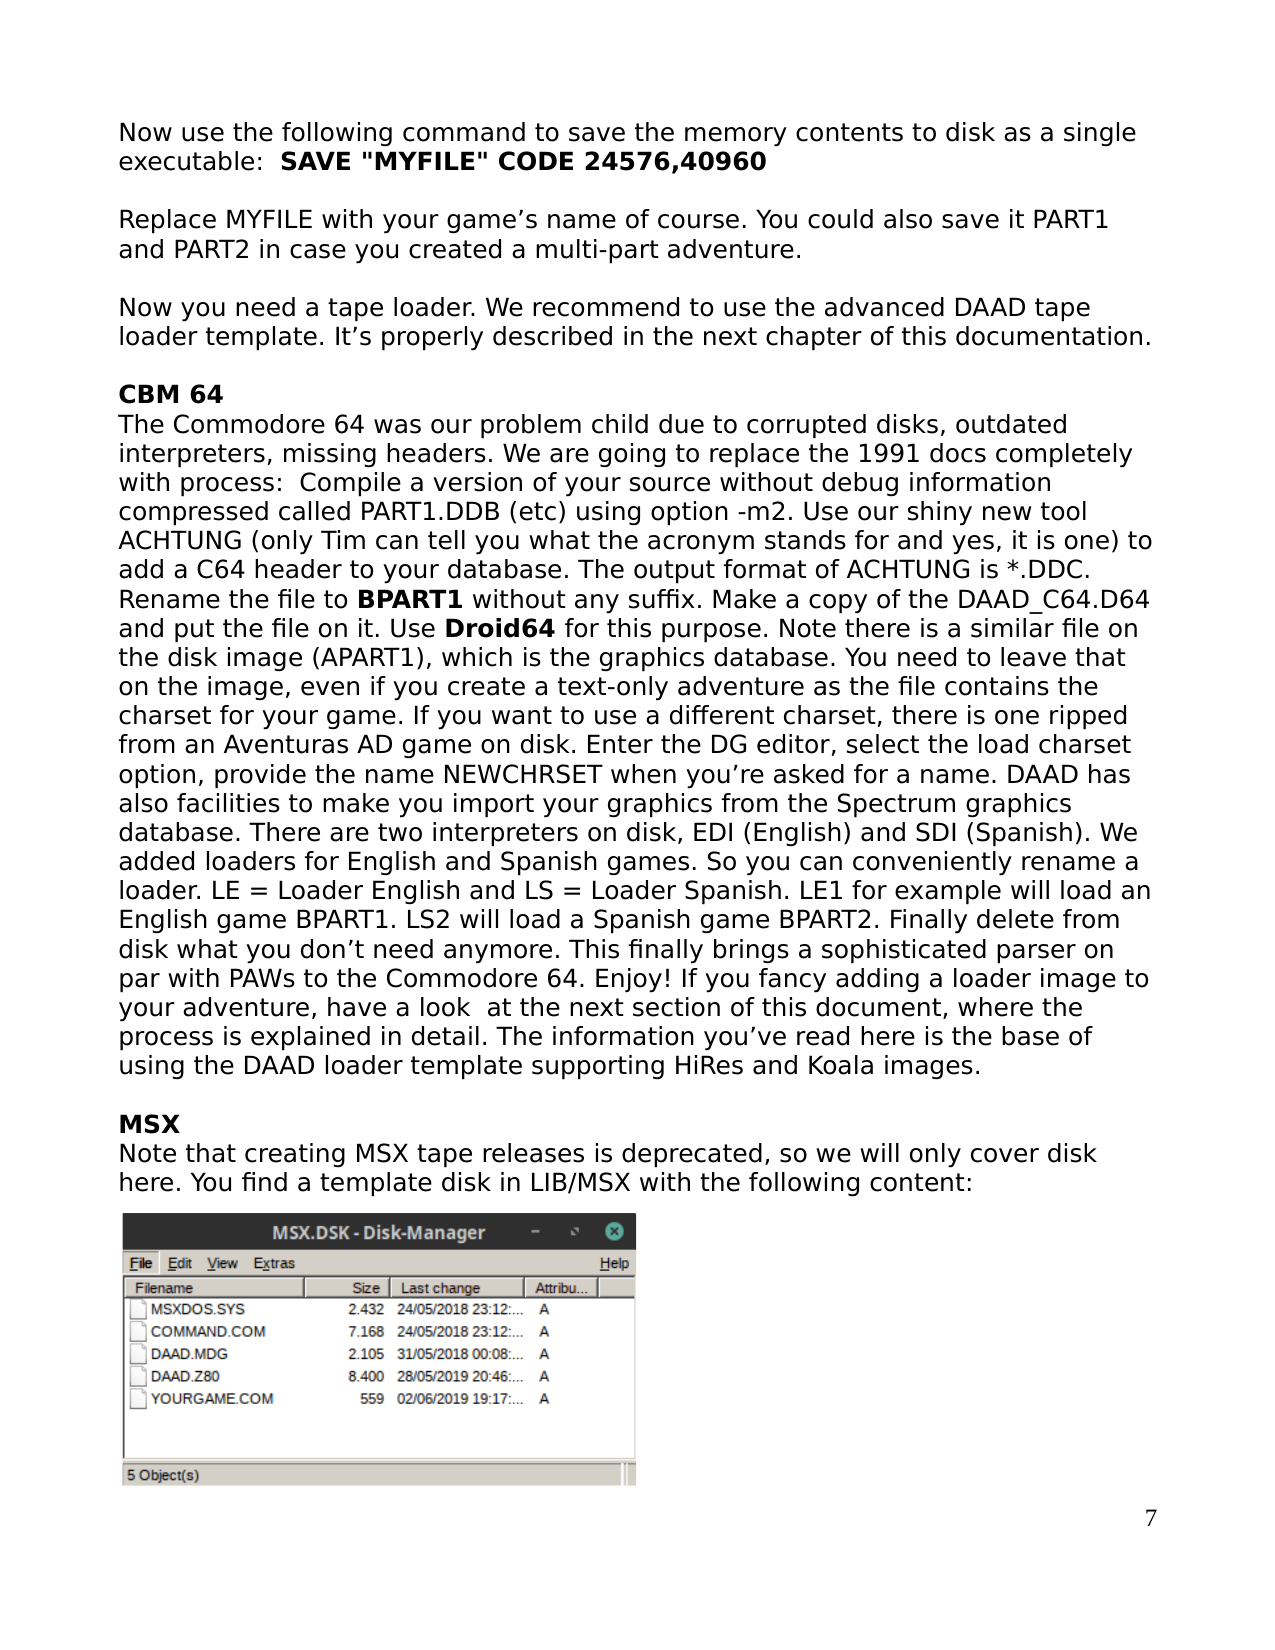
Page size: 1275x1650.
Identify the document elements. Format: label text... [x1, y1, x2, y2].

text CBM 64 [118, 381, 1157, 410]
text Now you need a tape loader. We recommend to use the advanced DAAD tape loader template. It’s properly described in the next chapter of this documentation. [118, 293, 1157, 351]
text MSX [118, 1110, 1157, 1139]
picture [122, 1213, 637, 1487]
text Now use the following command to save the memory contents to disk as a single executable: SAVE "MYFILE" CODE 24576,40960 [118, 118, 1157, 176]
text Note that creating MSX tape releases is deprecated, so we will only cover disk here. You find a template disk in LIB/MSX with the following content: [118, 1139, 1157, 1197]
text The Commodore 64 was our problem child due to corrupted disks, outdated interpreters, missing headers. We are going to replace the 1991 docs completely with process: Compile a version of your source without debug information compressed called PART1.DDB (etc) using option -m2. Use our shiny new tool ACHTUNG (only Tim can tell you what the acronym stands for and yes, it is one) to add a C64 header to your database. The output format of ACHTUNG is *.DDC. Rename the file to BPART1 without any suffix. Make a copy of the DAAD_C64.D64 and put the file on it. Use Droid64 for this purpose. Note there is a similar file on the disk image (APART1), which is the graphics database. You need to leave that on the image, even if you create a text-only adventure as the file contains the charset for your game. If you want to use a different charset, there is one ripped from an Aventuras AD game on disk. Enter the DG editor, select the load charset option, provide the name NEWCHRSET when you’re asked for a name. DAAD has also facilities to make you import your graphics from the Spectrum graphics database. There are two interpreters on disk, EDI (English) and SDI (Spanish). We added loaders for English and Spanish games. So you can conveniently rename a loader. LE = Loader English and LS = Loader Spanish. LE1 for example will load an English game BPART1. LS2 will load a Spanish game BPART2. Finally delete from disk what you don’t need anymore. This finally brings a sophisticated parser on par with PAWs to the Commodore 64. Enjoy! If you fancy adding a loader image to your adventure, have a look at the next section of this document, where the process is explained in detail. The information you’ve read here is the base of using the DAAD loader template supporting HiRes and Koala images. [118, 410, 1157, 1081]
text Replace MYFILE with your game’s name of course. You could also save it PART1 and PART2 in case you created a multi-part adventure. [118, 206, 1157, 264]
